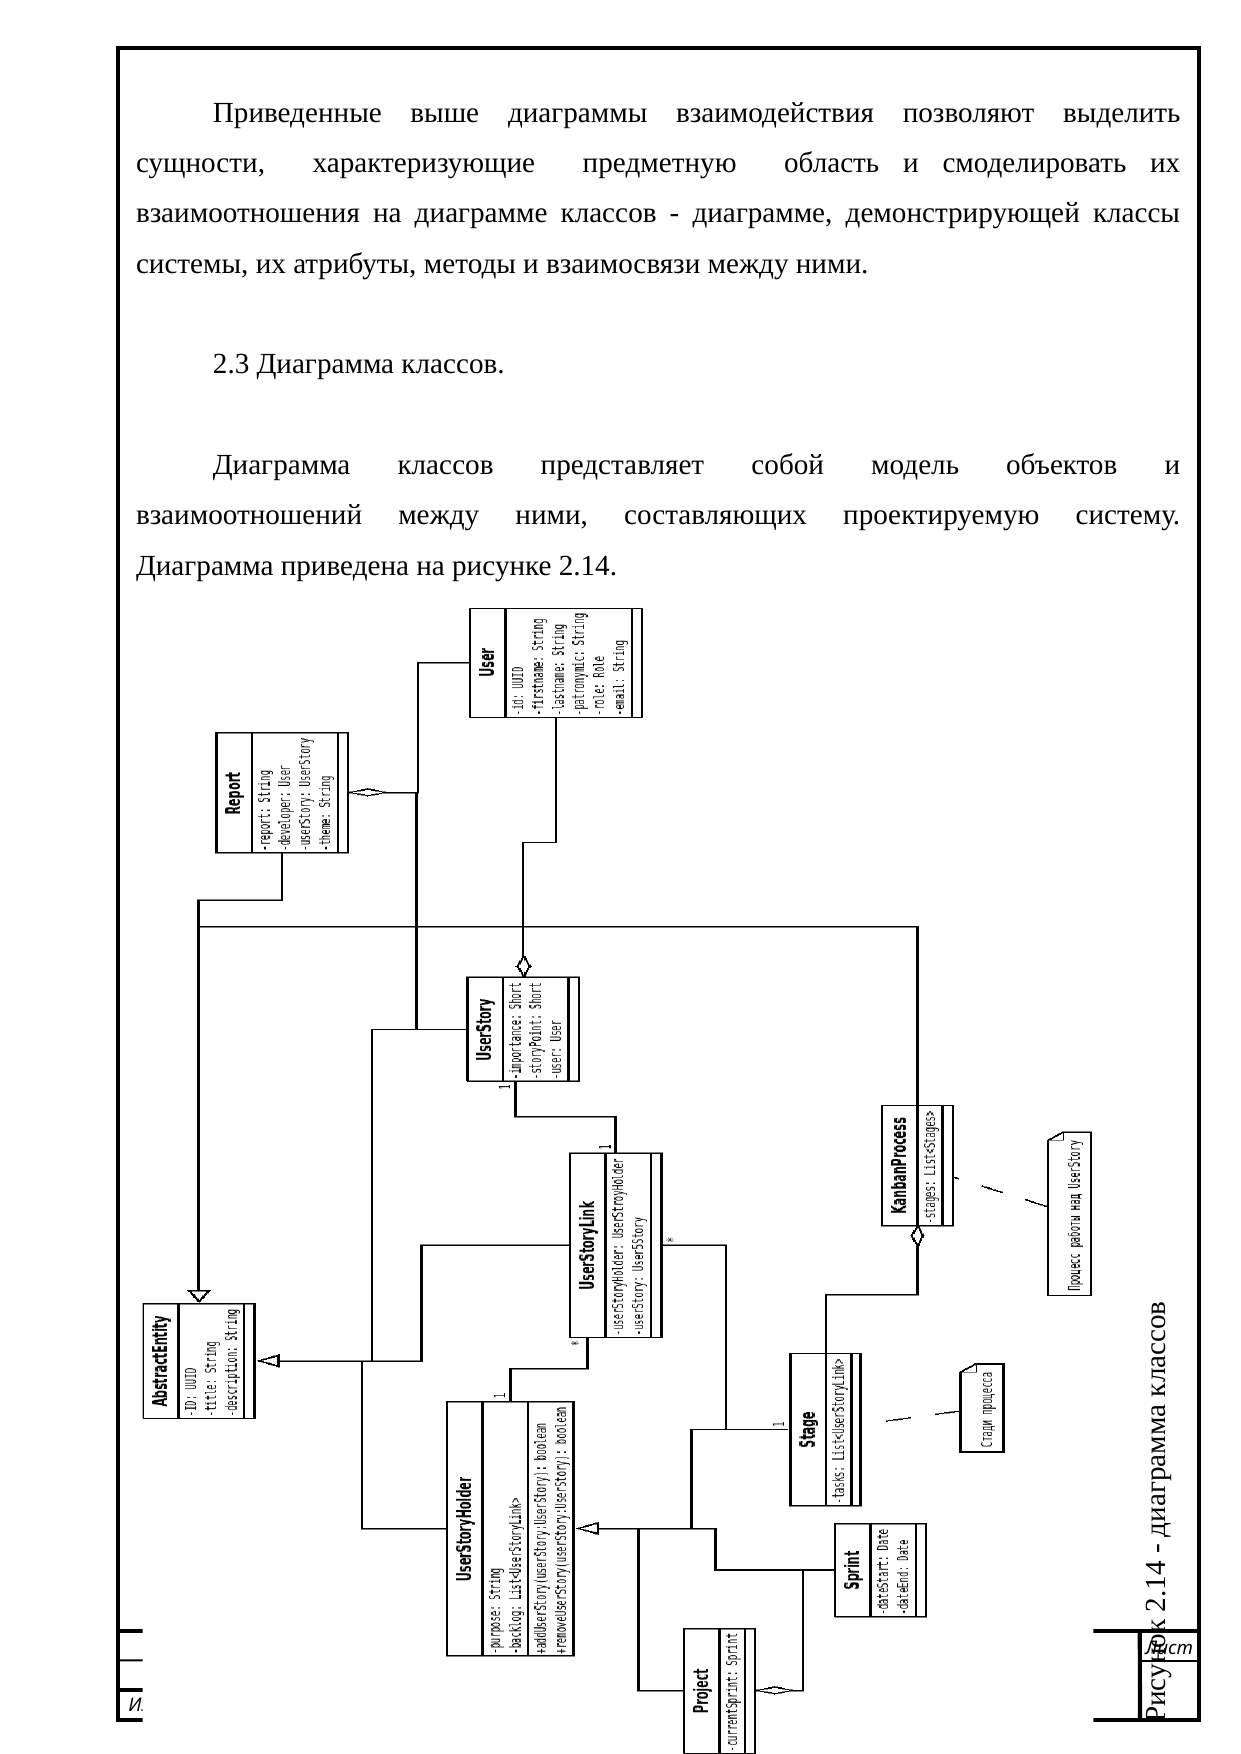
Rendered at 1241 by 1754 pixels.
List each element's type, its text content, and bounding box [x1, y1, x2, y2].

text Приведенные выше диаграммы взаимодействия позволяют выделить сущности, характеризующие предметную область и смоделировать их взаимоотношения на диаграмме классов - диаграмме, демонстрирующей классы системы, их атрибуты, методы и взаимосвязи между ними. [136, 95, 1181, 279]
picture [142, 606, 1094, 1754]
text 2.3 Диаграмма классов. [136, 347, 1181, 380]
text Диаграмма классов представляет собой модель объектов и взаимоотношений между ними, составляющих проектируемую систему. Диаграмма приведена на рисунке 2.14. [136, 447, 1181, 581]
